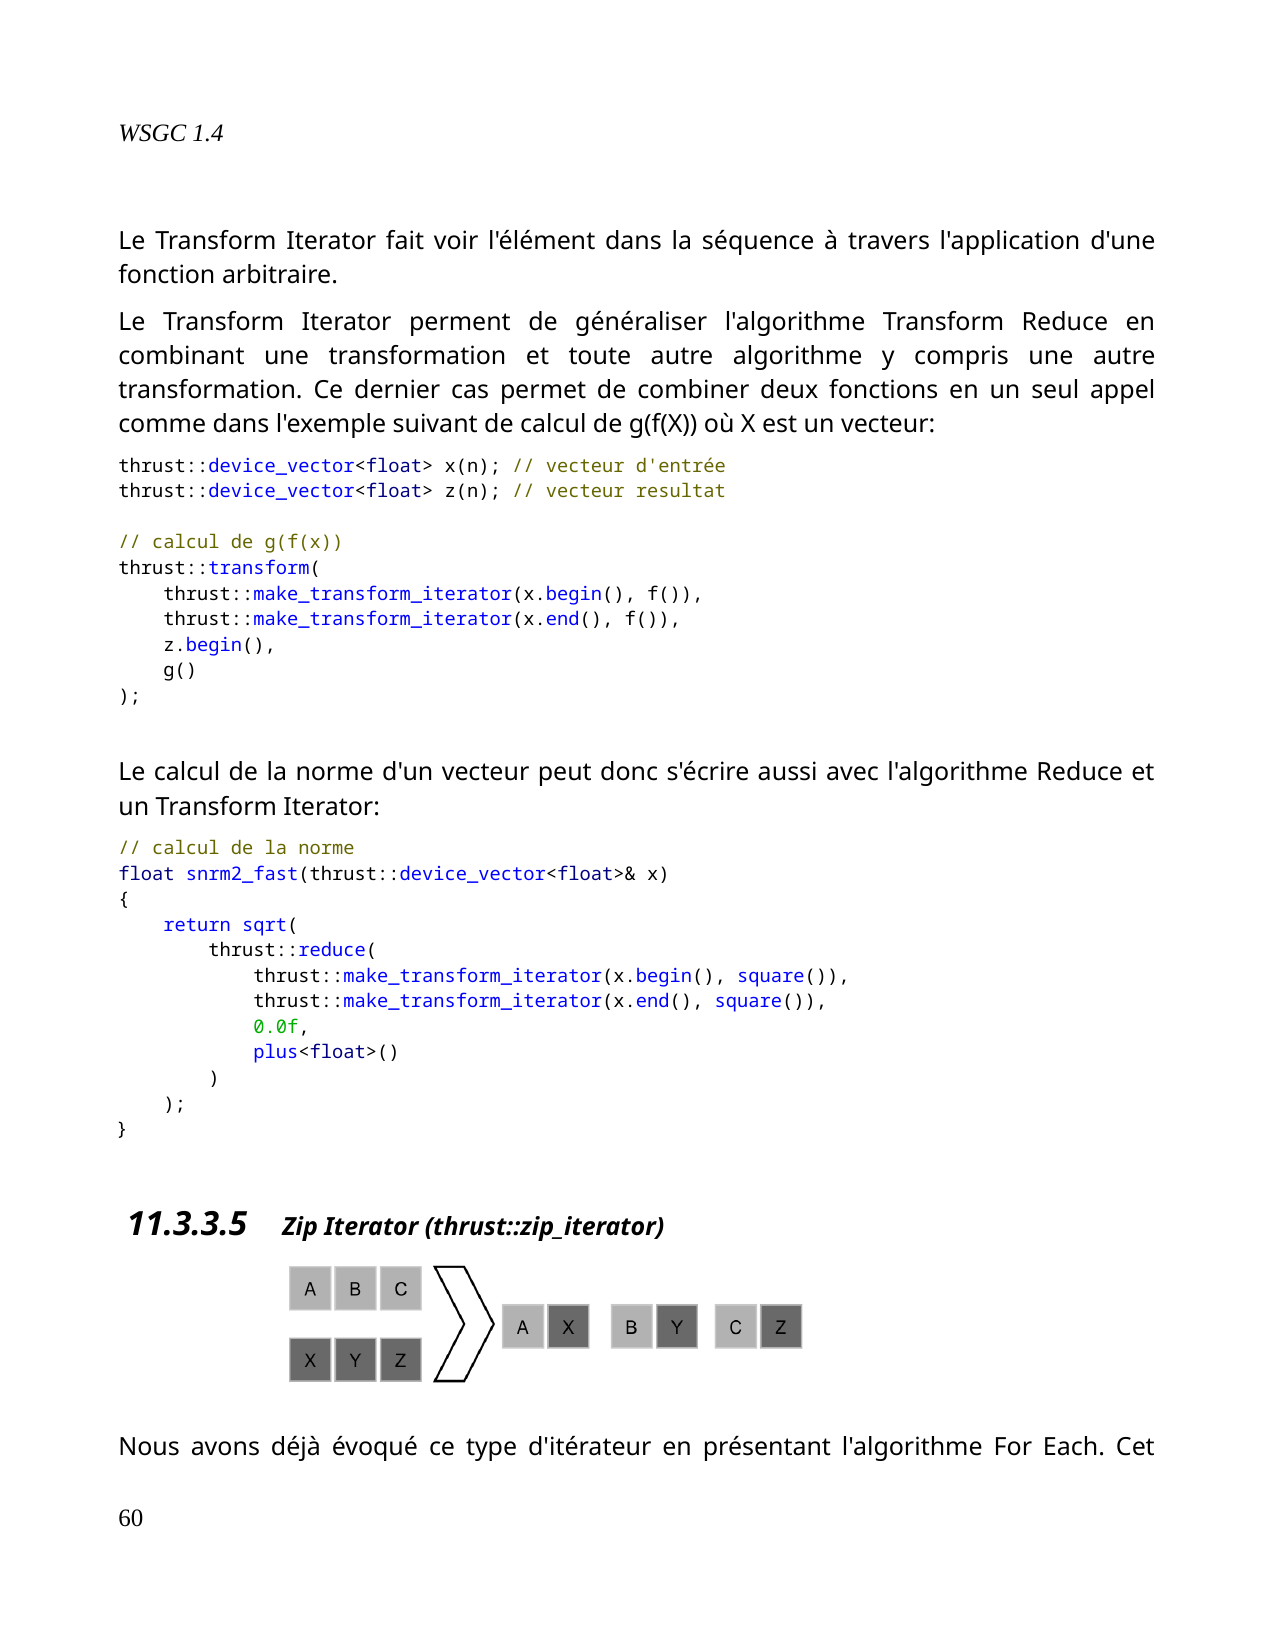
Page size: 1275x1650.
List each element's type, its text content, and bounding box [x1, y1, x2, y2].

text Nous avons déjà évoqué ce type d'itérateur en présentant l'algorithme For Each. Cet [118, 1428, 1157, 1462]
text plus<float>() [118, 1039, 1157, 1064]
text // calcul de g(f(x)) [118, 529, 1157, 554]
text thrust::make_transform_iterator(x.begin(), f()), [118, 580, 1157, 605]
text g() [118, 656, 1157, 682]
text Le calcul de la norme d'un vecteur peut donc s'écrire aussi avec l'algorithme Reduce et un Transform Iterator: [118, 754, 1157, 822]
text thrust::reduce( [118, 937, 1157, 962]
text float snrm2_fast(thrust::device_vector<float>& x) [118, 860, 1157, 886]
text thrust::make_transform_iterator(x.begin(), square()), [118, 962, 1157, 988]
picture [285, 1257, 805, 1388]
text thrust::device_vector<float> z(n); // vecteur resultat [118, 478, 1157, 503]
text thrust::device_vector<float> x(n); // vecteur d'entrée [118, 452, 1157, 478]
text z.begin(), [118, 631, 1157, 656]
text } [118, 1115, 1157, 1141]
text Le Transform Iterator perment de généraliser l'algorithme Transform Reduce en combinant une transformation et toute autre algorithme y compris une autre transformation. Ce dernier cas permet de combiner deux fonctions en un seul appel comme dans l'exemple suivant de calcul de g(f(X)) où X est un vecteur: [118, 303, 1157, 440]
text Le Transform Iterator fait voir l'élément dans la séquence à travers l'application d'une fonction arbitraire. [118, 223, 1157, 291]
text return sqrt( [118, 911, 1157, 937]
subtitle Zip Iterator (thrust::zip_iterator) [118, 1200, 1157, 1245]
text ); [118, 682, 1157, 707]
text thrust::transform( [118, 554, 1157, 580]
text { [118, 886, 1157, 911]
text // calcul de la norme [118, 835, 1157, 860]
text ); [118, 1090, 1157, 1115]
text thrust::make_transform_iterator(x.end(), square()), [118, 988, 1157, 1013]
text 0.0f, [118, 1013, 1157, 1039]
text thrust::make_transform_iterator(x.end(), f()), [118, 605, 1157, 631]
text ) [118, 1064, 1157, 1090]
